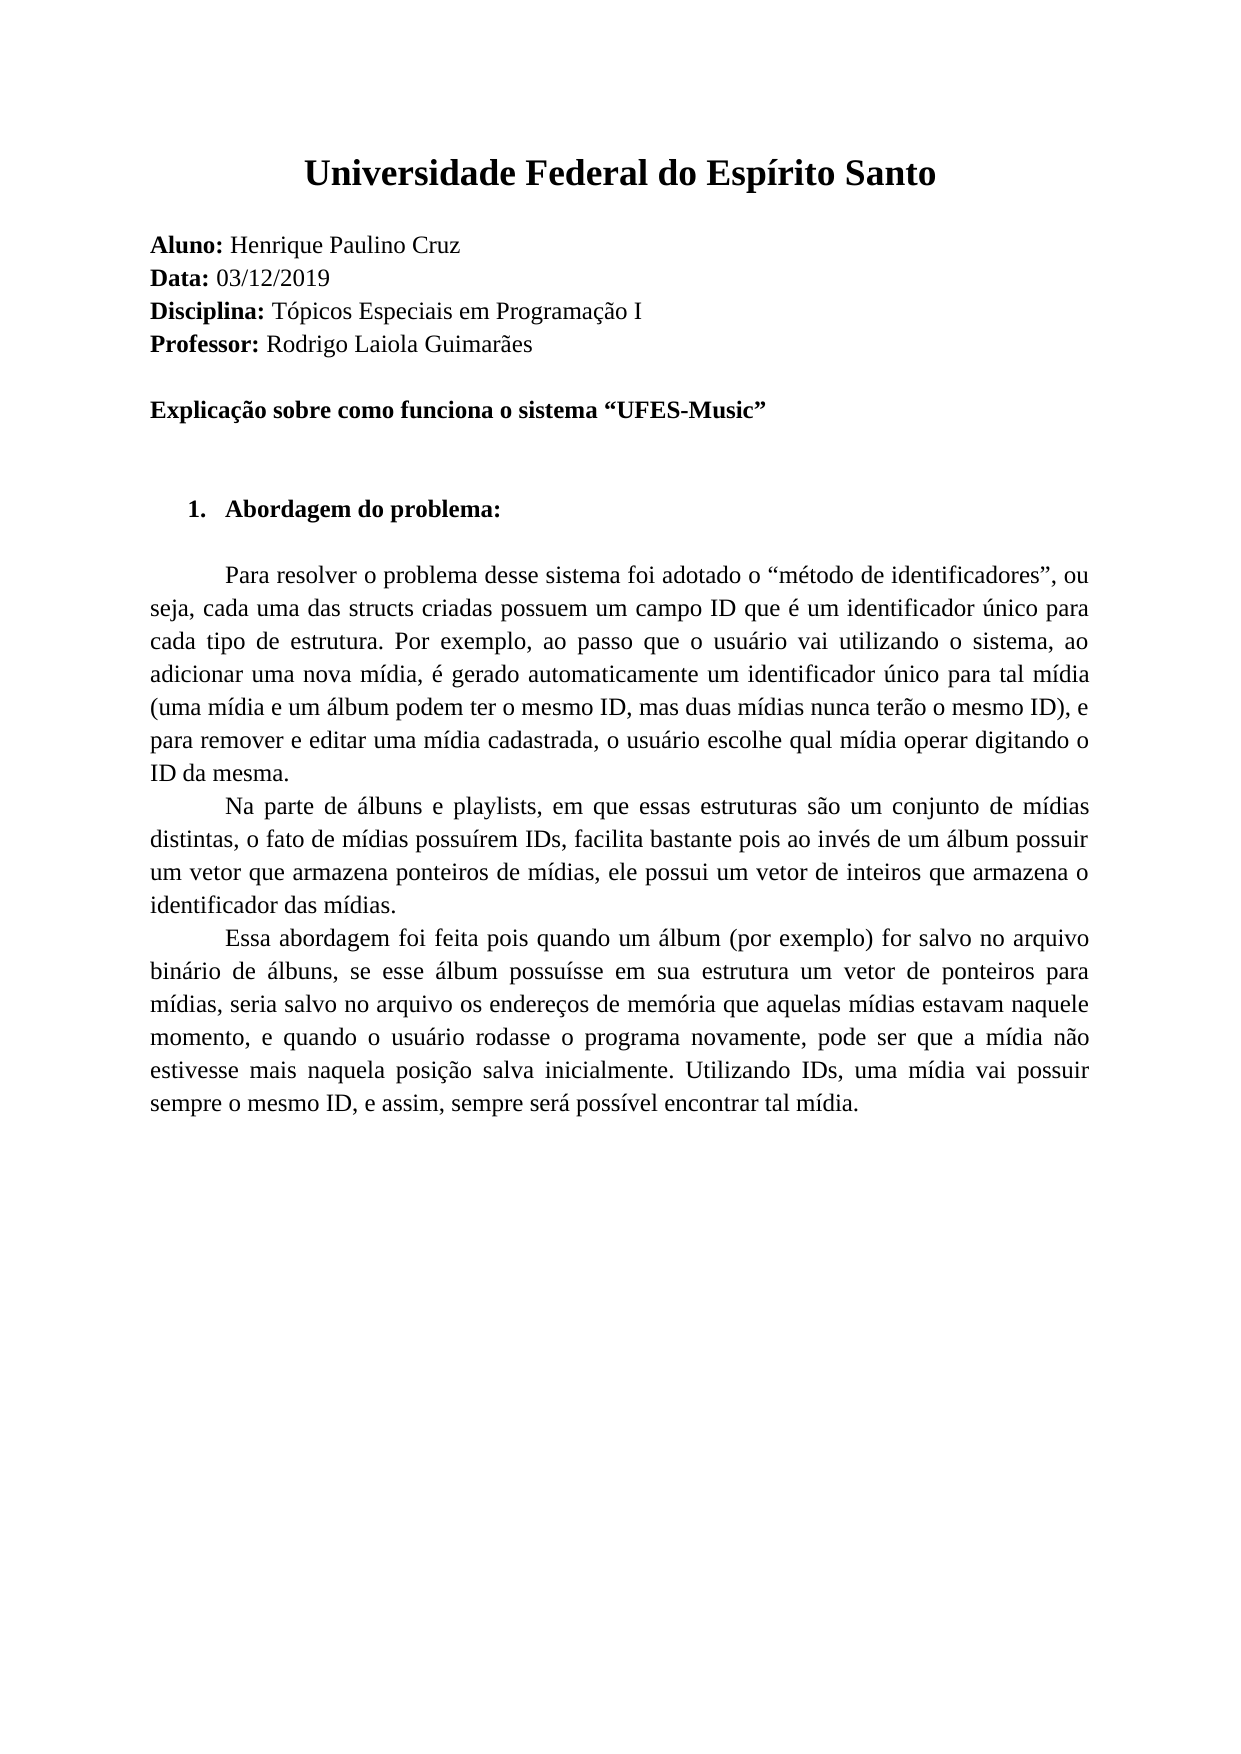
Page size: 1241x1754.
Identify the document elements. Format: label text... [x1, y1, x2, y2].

text Para resolver o problema desse sistema foi adotado o “método de identificadores”, ou seja, cada uma das structs criadas possuem um campo ID que é um identificador único para cada tipo de estrutura. Por exemplo, ao passo que o usuário vai utilizando o sistema, ao adicionar uma nova mídia, é gerado automaticamente um identificador único para tal mídia (uma mídia e um álbum podem ter o mesmo ID, mas duas mídias nunca terão o mesmo ID), e para remover e editar uma mídia cadastrada, o usuário escolhe qual mídia operar digitando o ID da mesma. [150, 560, 1090, 787]
text Professor: Rodrigo Laiola Guimarães [150, 329, 1090, 358]
text Disciplina: Tópicos Especiais em Programação I [150, 296, 1090, 324]
text Universidade Federal do Espírito Santo [150, 150, 1090, 193]
text Data: 03/12/2019 [150, 263, 1090, 292]
text Aluno: Henrique Paulino Cruz [150, 230, 1090, 258]
text Essa abordagem foi feita pois quando um álbum (por exemplo) for salvo no arquivo binário de álbuns, se esse álbum possuísse em sua estrutura um vetor de ponteiros para mídias, seria salvo no arquivo os endereços de memória que aquelas mídias estavam naquele momento, e quando o usuário rodasse o programa novamente, pode ser que a mídia não estivesse mais naquela posição salva inicialmente. Utilizando IDs, uma mídia vai possuir sempre o mesmo ID, e assim, sempre será possível encontrar tal mídia. [150, 923, 1090, 1117]
text Na parte de álbuns e playlists, em que essas estruturas são um conjunto de mídias distintas, o fato de mídias possuírem IDs, facilita bastante pois ao invés de um álbum possuir um vetor que armazena ponteiros de mídias, ele possui um vetor de inteiros que armazena o identificador das mídias. [150, 791, 1090, 919]
list Abordagem do problema: [187, 494, 1090, 523]
text Explicação sobre como funciona o sistema “UFES-Music” [150, 395, 1090, 424]
